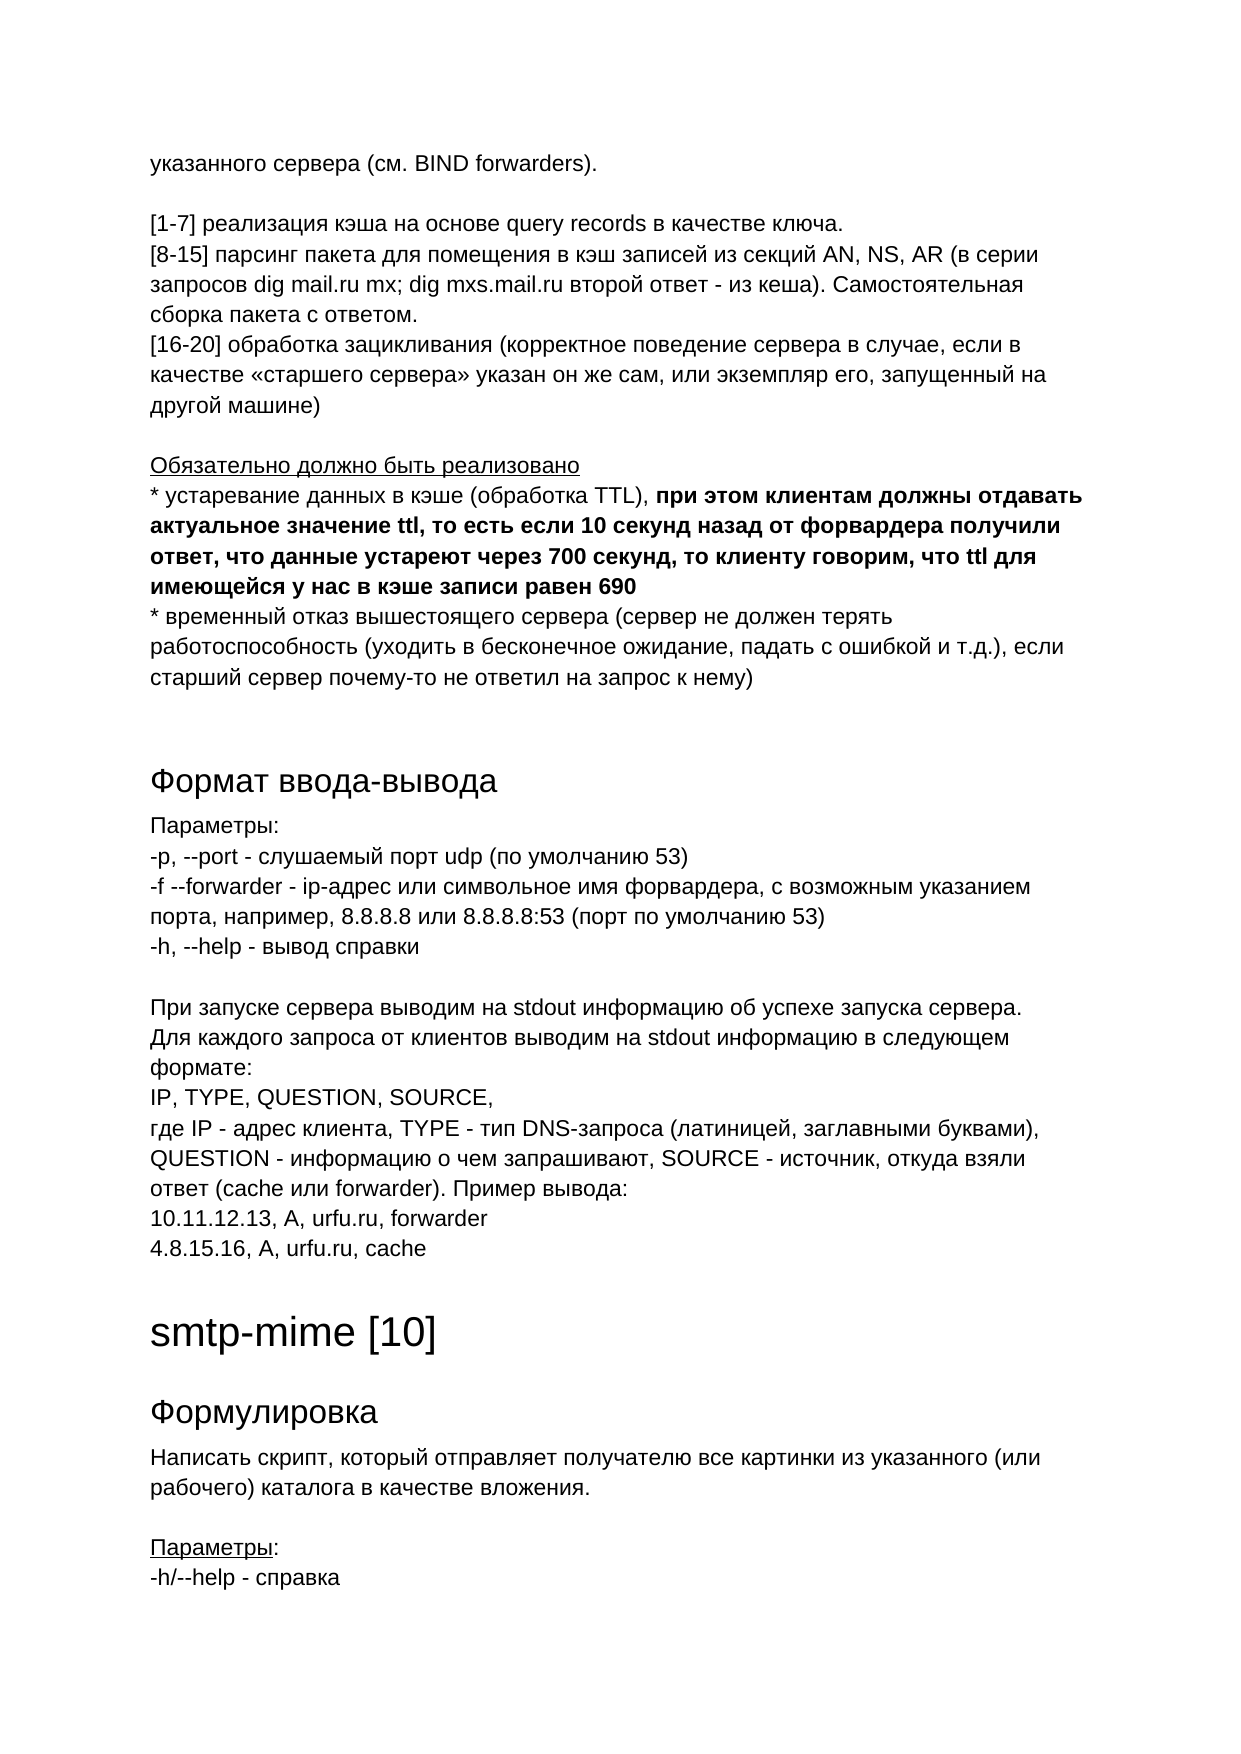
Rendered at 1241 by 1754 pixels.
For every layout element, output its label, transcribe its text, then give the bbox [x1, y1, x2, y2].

text [1-7] реализация кэша на основе query records в качестве ключа. [150, 210, 1090, 237]
text Обязательно должно быть реализовано [150, 452, 1090, 478]
text Параметры: [150, 1534, 1090, 1561]
subtitle smtp-mime [10] [150, 1307, 1090, 1355]
text [16-20] обработка зацикливания (корректное поведение сервера в случае, если в качестве «старшего сервера» указан он же сам, или экземпляр его, запущенный на другой машине) [150, 331, 1090, 418]
text Параметры: [150, 812, 1090, 839]
text 10.11.12.13, A, urfu.ru, forwarder [150, 1205, 1090, 1231]
text указанного сервера (см. BIND forwarders). [150, 150, 1090, 176]
text Написать скрипт, который отправляет получателю все картинки из указанного (или рабочего) каталога в качестве вложения. [150, 1443, 1090, 1500]
text 4.8.15.16, A, urfu.ru, cache [150, 1235, 1090, 1262]
subtitle Формулировка [150, 1393, 1090, 1431]
text -h/--help - справка [150, 1564, 1090, 1591]
text * устаревание данных в кэше (обработка TTL), при этом клиентам должны отдавать актуальное значение ttl, то есть если 10 секунд назад от форвардера получили ответ, что данные устареют через 700 секунд, то клиенту говорим, что ttl для имеющейся у нас в кэше записи равен 690 [150, 482, 1090, 599]
text -f --forwarder - ip-адрес или символьное имя форвардера, с возможным указанием порта, например, 8.8.8.8 или 8.8.8.8:53 (порт по умолчанию 53) [150, 873, 1090, 929]
text * временный отказ вышестоящего сервера (сервер не должен терять работоспособность (уходить в бесконечное ожидание, падать с ошибкой и т.д.), если старший сервер почему-то не ответил на запрос к нему) [150, 603, 1090, 690]
text где IP - адрес клиента, TYPE - тип DNS-запроса (латиницей, заглавными буквами), QUESTION - информацию о чем запрашивают, SOURCE - источник, откуда взяли ответ (cache или forwarder). Пример вывода: [150, 1114, 1090, 1201]
text -p, --port - слушаемый порт udp (по умолчанию 53) [150, 843, 1090, 869]
text Для каждого запроса от клиентов выводим на stdout информацию в следующем формате: [150, 1024, 1090, 1080]
text -h, --help - вывод справки [150, 933, 1090, 959]
text При запуске сервера выводим на stdout информацию об успехе запуска сервера. [150, 994, 1090, 1020]
subtitle Формат ввода-вывода [150, 761, 1090, 800]
text IP, TYPE, QUESTION, SOURCE, [150, 1084, 1090, 1111]
text [8-15] парсинг пакета для помещения в кэш записей из секций AN, NS, AR (в серии запросов dig mail.ru mx; dig mxs.mail.ru второй ответ - из кеша). Самостоятельная сборка пакета с ответом. [150, 241, 1090, 327]
